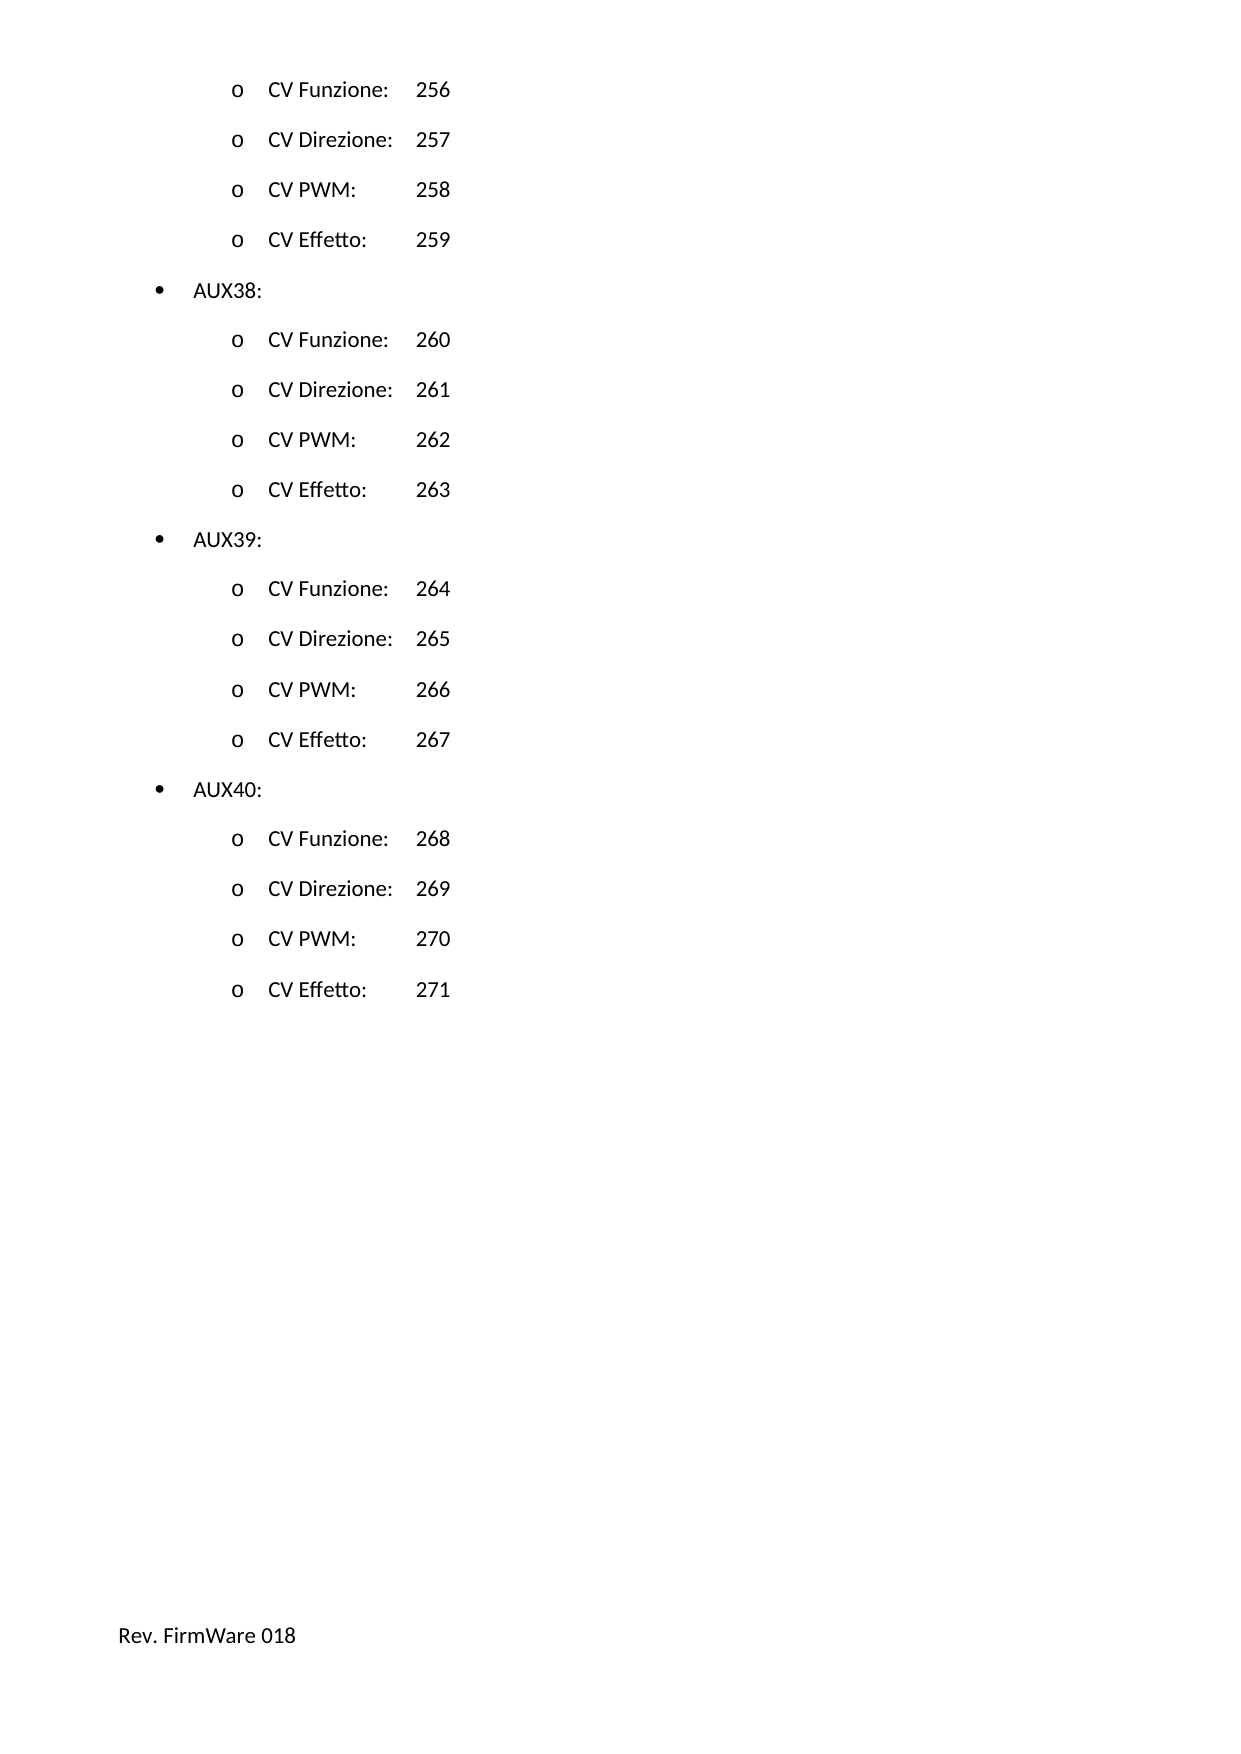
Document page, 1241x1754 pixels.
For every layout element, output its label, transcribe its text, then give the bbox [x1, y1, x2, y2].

list CV PWM: 266 [231, 675, 1122, 704]
list AUX40: [156, 775, 1122, 803]
list CV Funzione: 260 [231, 325, 1122, 354]
list CV Effetto: 271 [231, 975, 1122, 1004]
list CV Funzione: 256 [231, 75, 1122, 104]
list AUX38: [156, 276, 1122, 304]
list AUX39: [156, 526, 1122, 553]
list CV PWM: 270 [231, 924, 1122, 954]
list CV Effetto: 263 [231, 475, 1122, 504]
list CV Effetto: 267 [231, 725, 1122, 754]
list CV Direzione: 257 [231, 125, 1122, 154]
list CV Effetto: 259 [231, 226, 1122, 255]
list CV PWM: 262 [231, 425, 1122, 454]
list CV Direzione: 265 [231, 624, 1122, 654]
list CV Funzione: 268 [231, 824, 1122, 853]
list CV PWM: 258 [231, 175, 1122, 204]
list CV Funzione: 264 [231, 574, 1122, 603]
list CV Direzione: 261 [231, 375, 1122, 404]
list CV Direzione: 269 [231, 874, 1122, 903]
